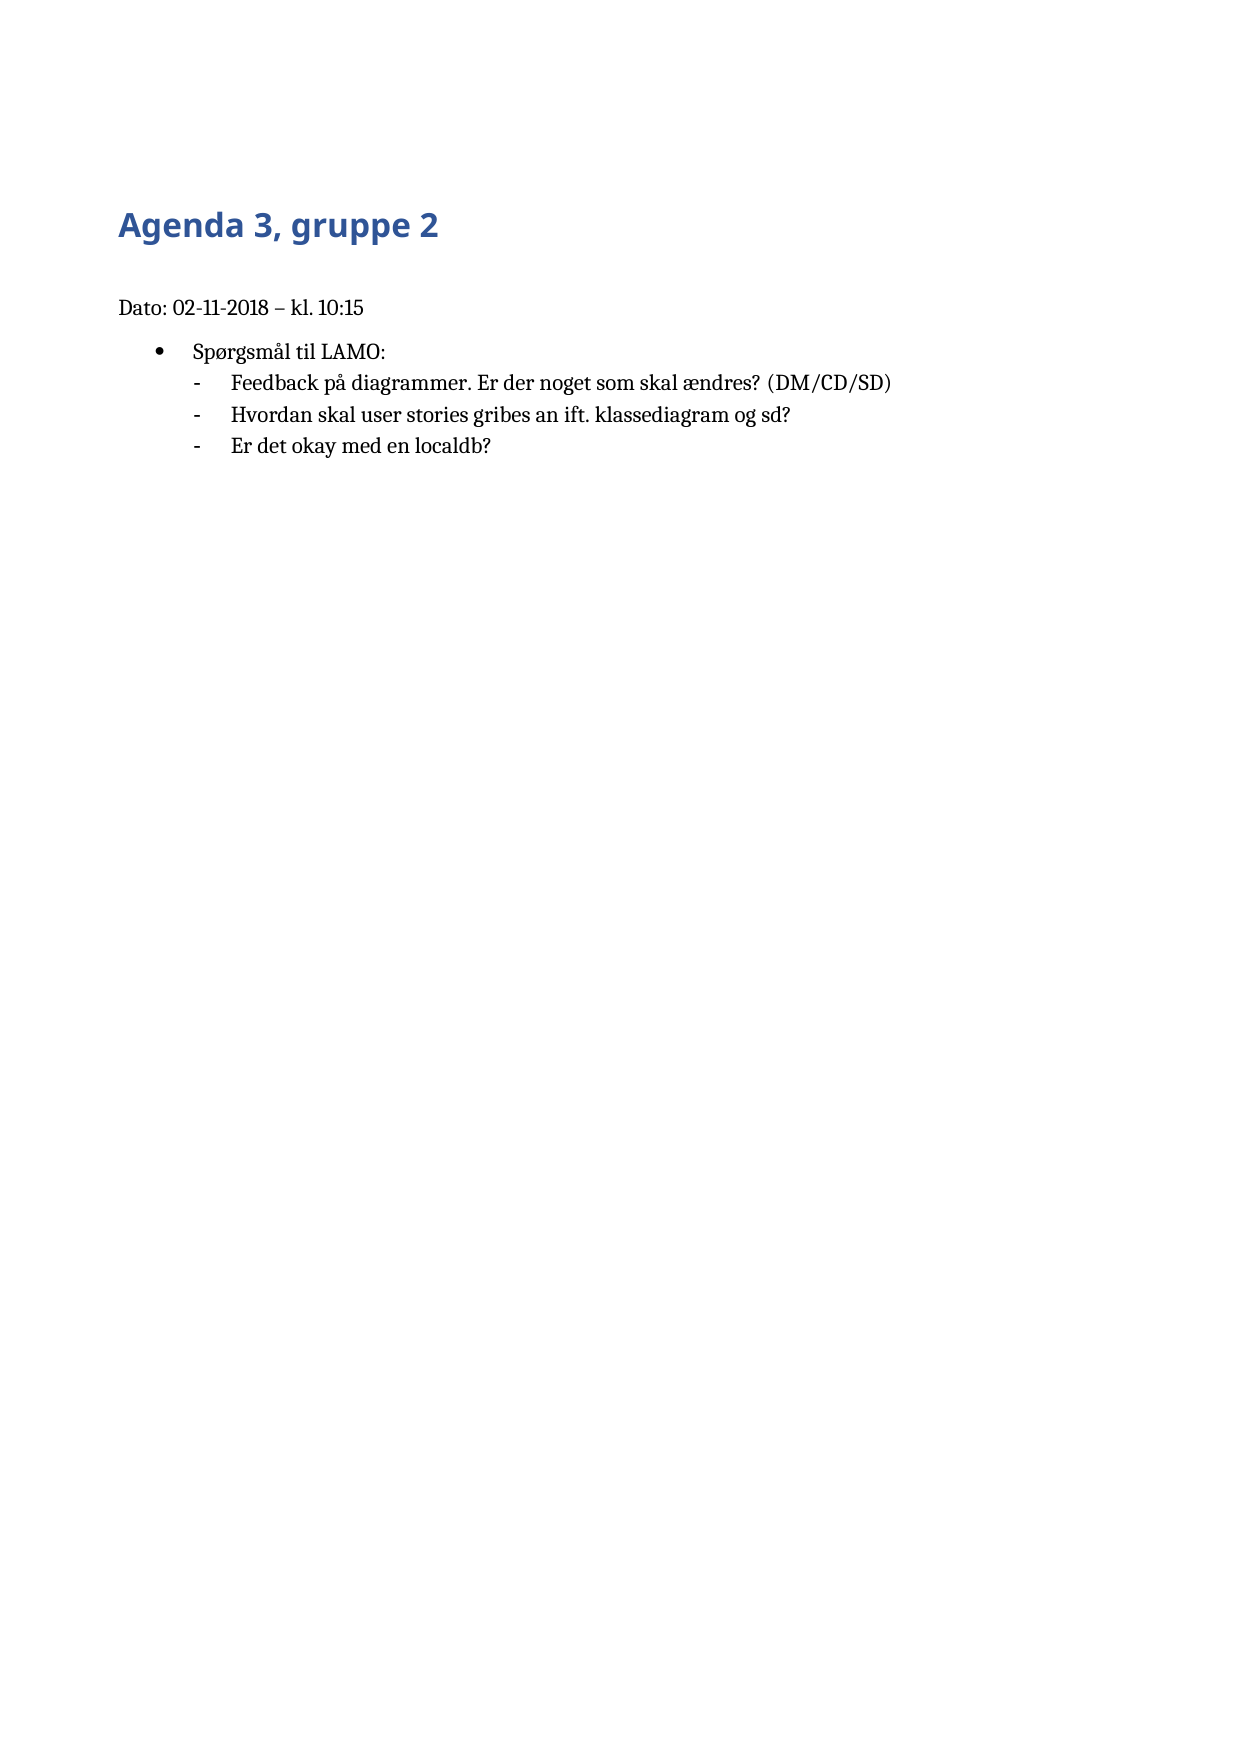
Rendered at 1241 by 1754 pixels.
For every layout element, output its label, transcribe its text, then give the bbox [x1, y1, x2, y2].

list Spørgsmål til LAMO: [156, 339, 1122, 366]
text Dato: 02-11-2018 – kl. 10:15 [118, 295, 1122, 321]
list Feedback på diagrammer. Er der noget som skal ændres? (DM/CD/SD) [193, 369, 1122, 397]
list Er det okay med en localdb? [193, 432, 1122, 459]
list Hvordan skal user stories gribes an ift. klassediagram og sd? [193, 401, 1122, 428]
subtitle Agenda 3, gruppe 2 [118, 202, 1122, 248]
